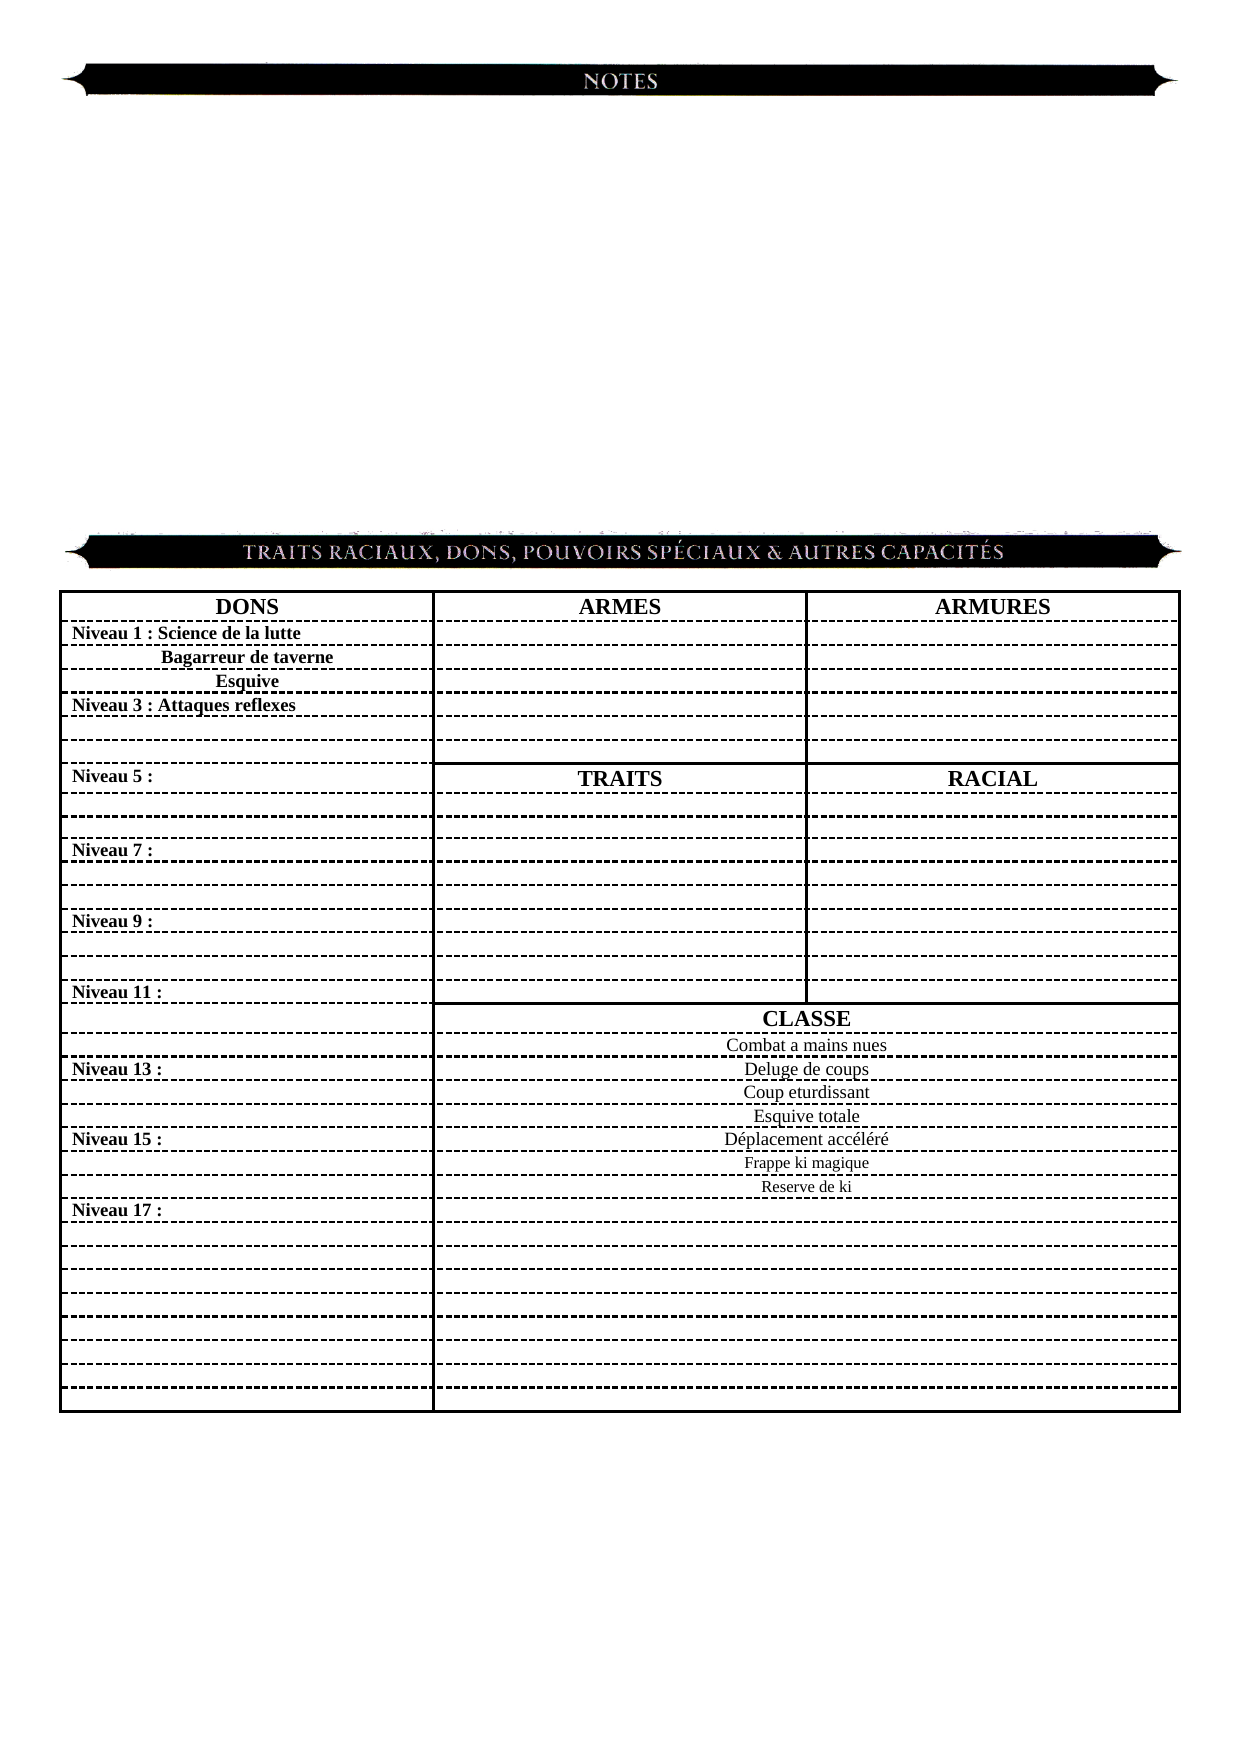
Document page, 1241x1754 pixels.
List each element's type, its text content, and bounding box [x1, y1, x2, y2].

table_cell [62, 1339, 432, 1363]
table_cell [435, 837, 805, 860]
table_cell [808, 884, 1178, 908]
table_cell [435, 1363, 1178, 1386]
table_cell Esquive [62, 668, 432, 691]
table_cell [62, 739, 432, 762]
table_cell [808, 908, 1178, 931]
table_cell [62, 715, 432, 739]
table_cell [62, 1103, 432, 1126]
picture [59, 59, 1182, 96]
table_cell [435, 860, 805, 884]
table_cell Niveau 5 : [62, 762, 432, 792]
table_cell [62, 1002, 432, 1032]
table_cell [808, 837, 1178, 860]
table_cell Déplacement accéléré [435, 1126, 1178, 1150]
table_cell [62, 1386, 432, 1410]
table_cell [62, 884, 432, 908]
table_cell Esquive totale [435, 1103, 1178, 1126]
table_cell [62, 1245, 432, 1268]
table_cell [62, 860, 432, 884]
table_cell Niveau 13 : [62, 1055, 432, 1079]
table_cell Niveau 3 : Attaques reflexes [62, 691, 432, 715]
table_cell [435, 1386, 1178, 1410]
table_cell [62, 1032, 432, 1055]
table_cell [435, 691, 805, 715]
table_cell [435, 644, 805, 668]
table_cell [62, 1174, 432, 1197]
table_cell [62, 1150, 432, 1173]
table_cell Niveau 15 : [62, 1126, 432, 1150]
table_cell [808, 739, 1178, 762]
table_cell [435, 739, 805, 762]
table_cell Deluge de coups [435, 1055, 1178, 1079]
table_cell [435, 792, 805, 815]
table_cell Niveau 17 : [62, 1197, 432, 1221]
table_cell [62, 1079, 432, 1103]
table_cell [435, 668, 805, 691]
picture [59, 528, 1184, 571]
table_cell Frappe ki magique [435, 1150, 1178, 1173]
table_cell [435, 1315, 1178, 1339]
table_cell [62, 1292, 432, 1315]
table_cell [62, 792, 432, 815]
table_cell [808, 955, 1178, 978]
table_cell [435, 908, 805, 931]
table_header ARMURES [808, 593, 1178, 619]
table_cell [435, 979, 805, 1002]
table_cell Niveau 1 : Science de la lutte [62, 620, 432, 644]
table_cell [808, 644, 1178, 668]
table_cell [62, 1363, 432, 1386]
table_cell [435, 620, 805, 644]
table_cell [435, 1221, 1178, 1244]
table_cell RACIAL [808, 765, 1178, 792]
table_cell [62, 931, 432, 955]
table_header ARMES [435, 593, 805, 619]
table_cell Bagarreur de taverne [62, 644, 432, 668]
table_cell Coup eturdissant [435, 1079, 1178, 1103]
table_cell [808, 691, 1178, 715]
table_cell Niveau 11 : [62, 979, 432, 1002]
table_cell [435, 955, 805, 978]
table_cell Niveau 9 : [62, 908, 432, 931]
table_cell [435, 1292, 1178, 1315]
table_cell [435, 1197, 1178, 1221]
table_cell [808, 620, 1178, 644]
table_cell Reserve de ki [435, 1174, 1178, 1197]
table_cell [62, 1221, 432, 1244]
table_cell [435, 715, 805, 739]
table_cell [435, 931, 805, 955]
table_cell [62, 815, 432, 837]
table_cell [808, 715, 1178, 739]
table_cell [62, 1315, 432, 1339]
table_cell Combat a mains nues [435, 1032, 1178, 1055]
table_cell [62, 1268, 432, 1292]
table_cell [808, 931, 1178, 955]
table_cell [435, 1339, 1178, 1363]
table_cell [808, 860, 1178, 884]
table_cell [435, 815, 805, 837]
table_cell [435, 1245, 1178, 1268]
table_cell CLASSE [435, 1005, 1178, 1032]
table_cell [808, 792, 1178, 815]
table_header DONS [62, 593, 432, 619]
table_cell [435, 884, 805, 908]
table_cell [808, 668, 1178, 691]
table_cell [808, 979, 1178, 1002]
table_cell Niveau 7 : [62, 837, 432, 860]
table_cell [808, 815, 1178, 837]
table_cell TRAITS [435, 765, 805, 792]
table_cell [435, 1268, 1178, 1292]
table_cell [62, 955, 432, 978]
